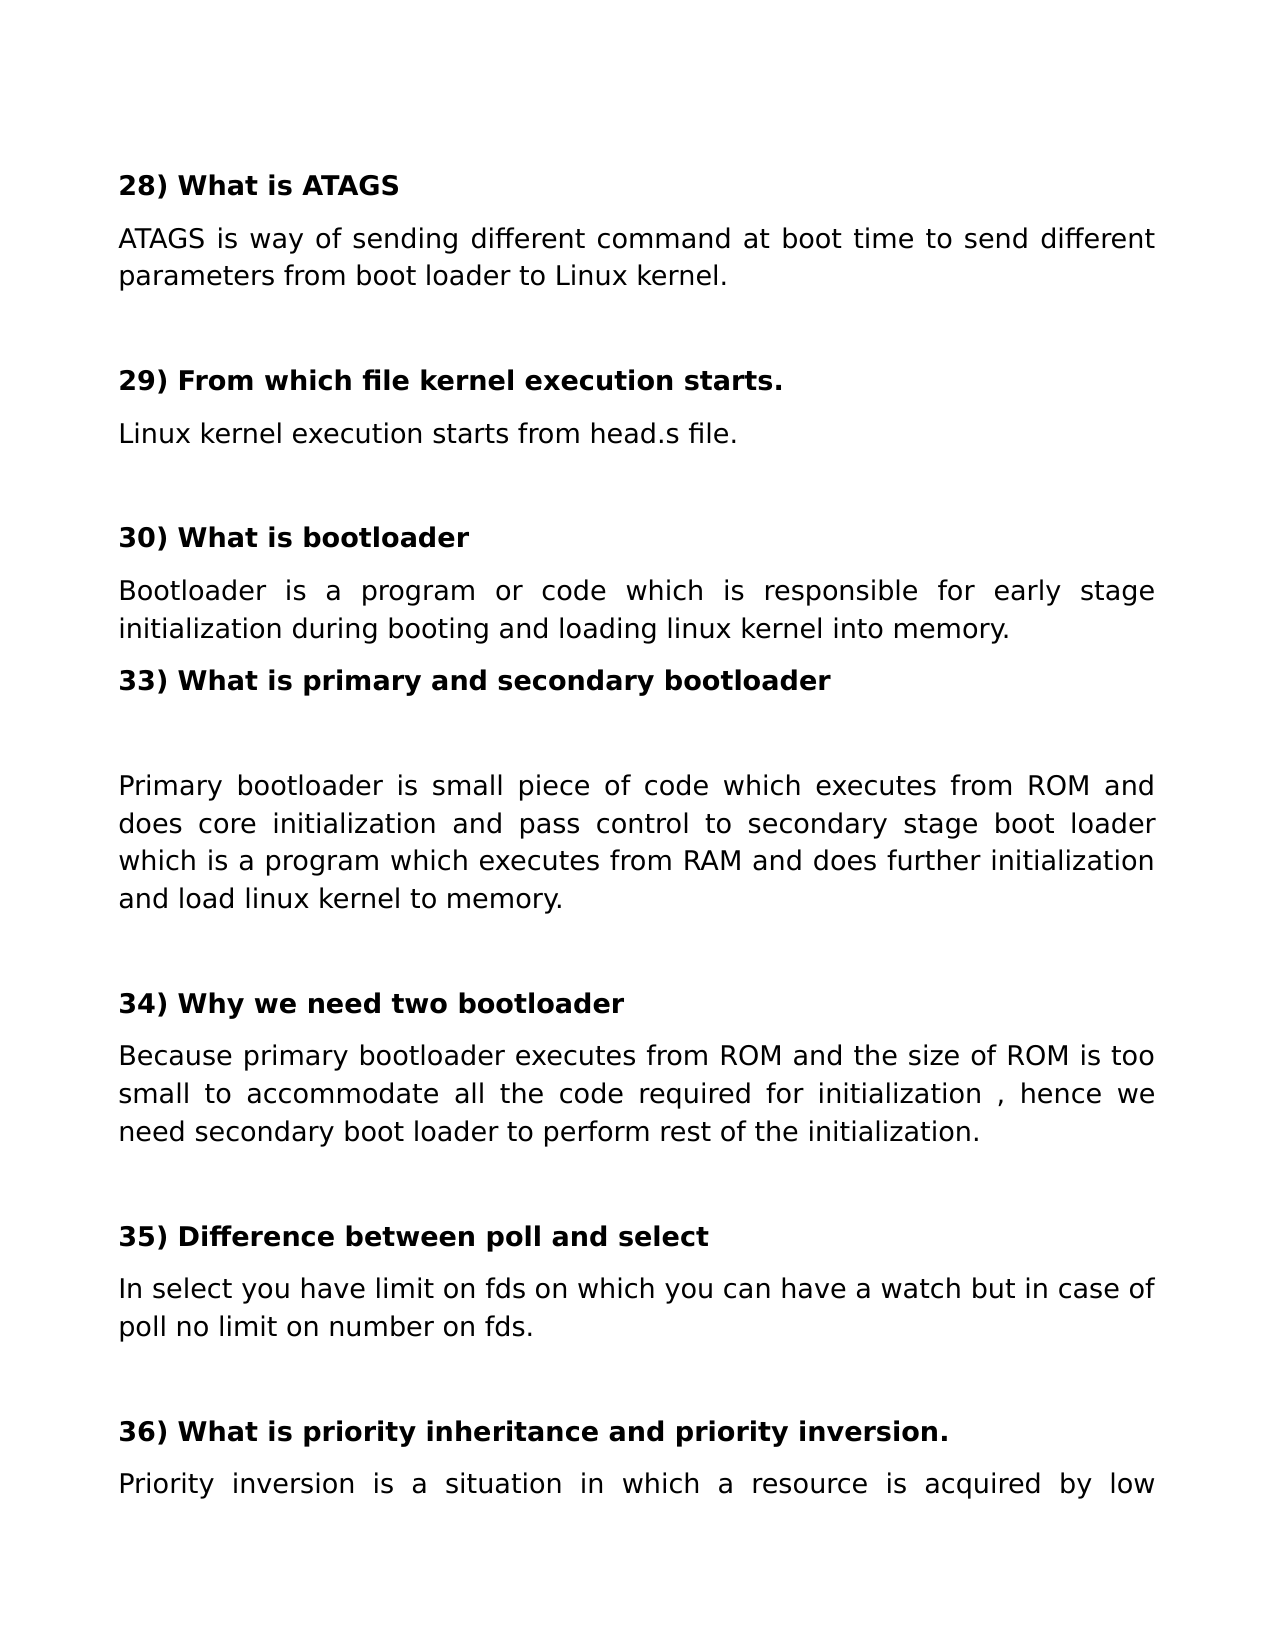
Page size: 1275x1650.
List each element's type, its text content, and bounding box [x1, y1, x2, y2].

text Linux kernel execution starts from head.s file. [118, 418, 1157, 449]
text 33) What is primary and secondary bootloader [118, 665, 1157, 697]
text 34) Why we need two bootloader [118, 988, 1157, 1020]
text 29) From which file kernel execution starts. [118, 366, 1157, 397]
text 36) What is priority inheritance and priority inversion. [118, 1416, 1157, 1448]
text Because primary bootloader executes from ROM and the size of ROM is too small to accommodate all the code required for initialization , hence we need secondary boot loader to perform rest of the initialization. [118, 1041, 1157, 1148]
text In select you have limit on fds on which you can have a watch but in case of poll no limit on number on fds. [118, 1273, 1157, 1343]
text 30) What is bootloader [118, 523, 1157, 554]
text 28) What is ATAGS [118, 171, 1157, 202]
text Priority inversion is a situation in which a resource is acquired by low [118, 1468, 1157, 1500]
text ATAGS is way of sending different command at boot time to send different parameters from boot loader to Linux kernel. [118, 223, 1157, 292]
text Bootloader is a program or code which is responsible for early stage initialization during booting and loading linux kernel into memory. [118, 575, 1157, 644]
text Primary bootloader is small piece of code which executes from ROM and does core initialization and pass control to secondary stage boot loader which is a program which executes from RAM and does further initialization and load linux kernel to memory. [118, 770, 1157, 915]
text 35) Difference between poll and select [118, 1221, 1157, 1253]
